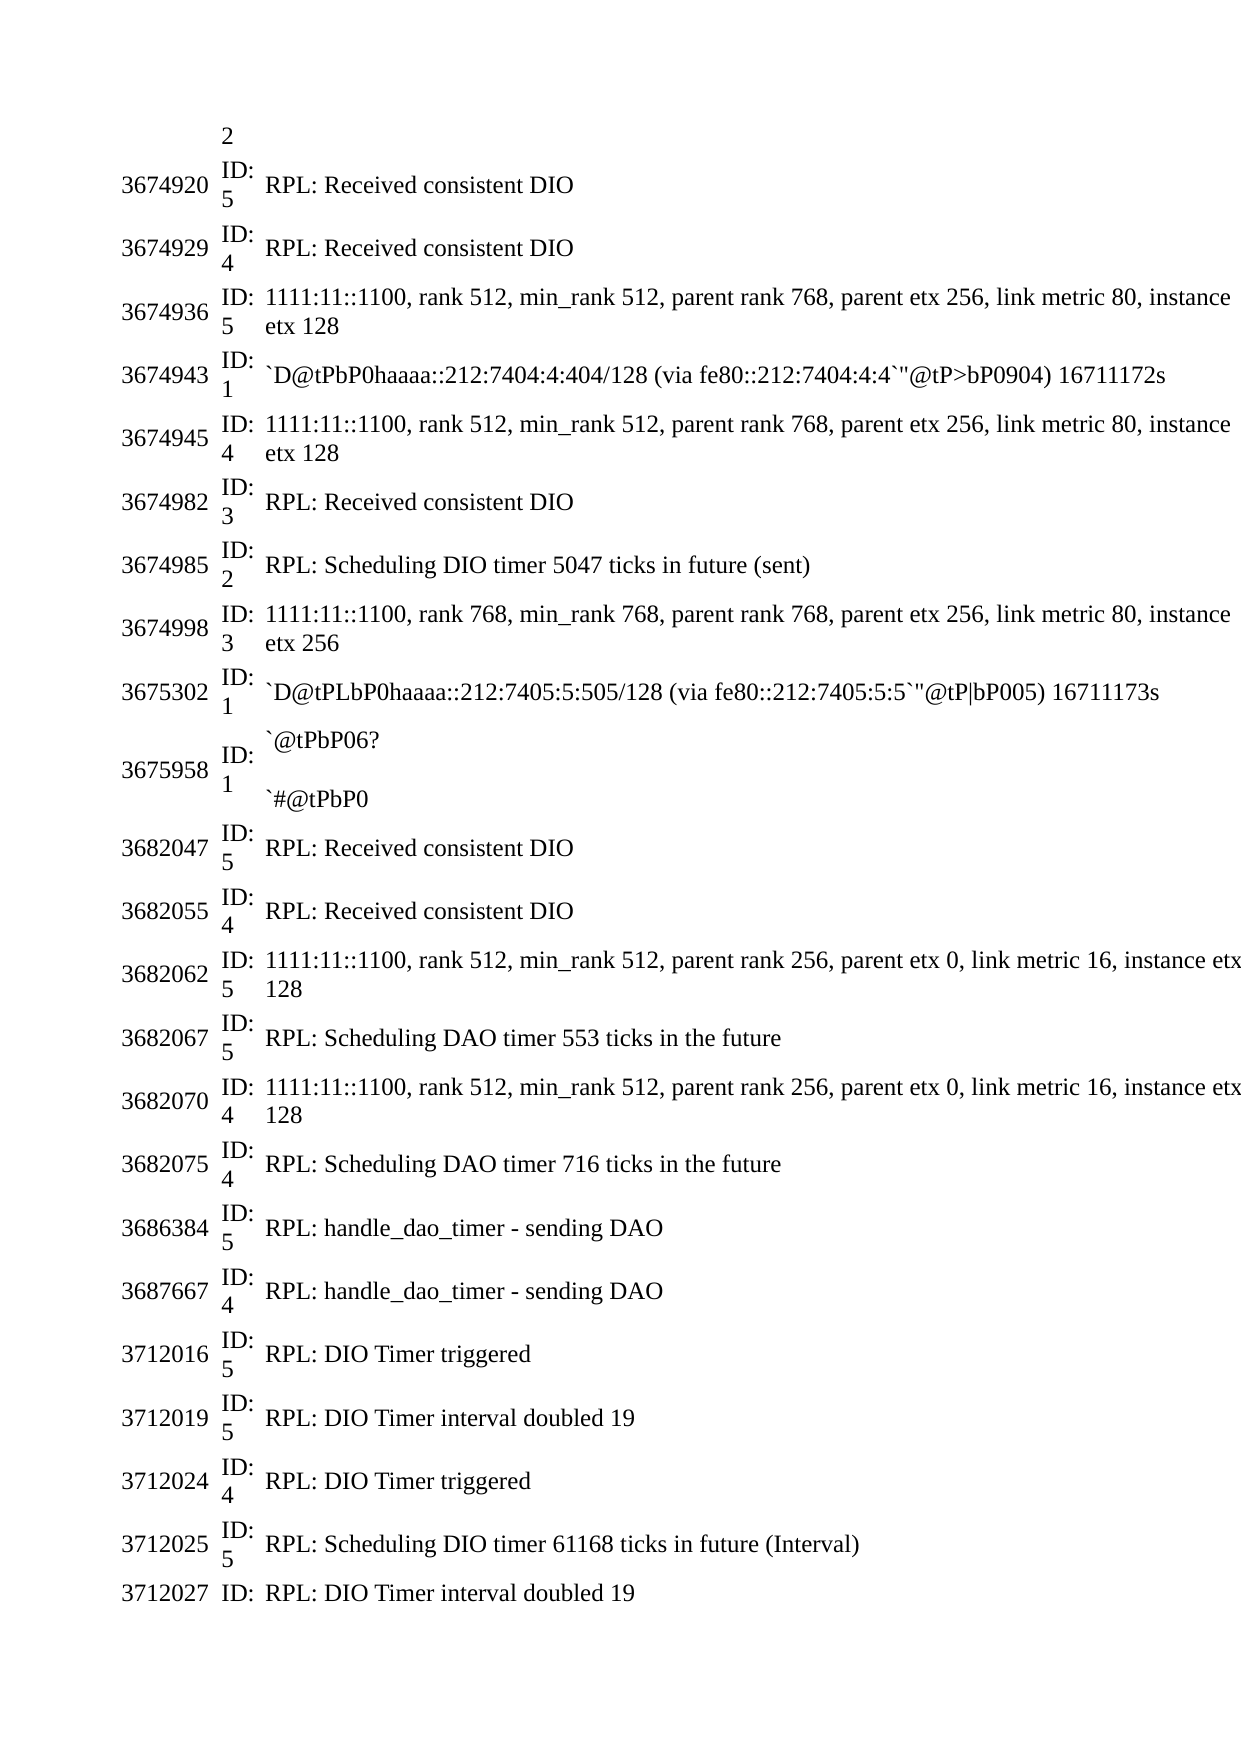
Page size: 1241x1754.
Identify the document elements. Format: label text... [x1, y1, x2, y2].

table_cell 1111:11::1100, rank 512, min_rank 512, parent rank 256, parent etx 0, link metric 16, instance etx 128 [262, 1069, 1240, 1132]
table_cell RPL: handle_dao_timer - sending DAO [262, 1196, 1240, 1259]
table_cell ID:1 [218, 343, 262, 406]
table_cell RPL: Received consistent DIO [262, 469, 1240, 533]
table_cell 3682055 [118, 879, 218, 942]
table_cell ID:3 [218, 596, 262, 659]
table_cell ID:5 [218, 279, 262, 343]
table_cell ID:2 [218, 533, 262, 596]
table_cell ID:4 [218, 1132, 262, 1196]
table_cell ID:5 [218, 1512, 262, 1576]
table_cell `D@tPLbP0haaaa::212:7405:5:505/128 (via fe80::212:7405:5:5`"@tP|bP005) 16711173s [262, 659, 1240, 723]
table_cell 2 [218, 118, 262, 153]
table_cell 3712025 [118, 1512, 218, 1576]
table_cell 3674998 [118, 596, 218, 659]
table_cell ID:5 [218, 153, 262, 216]
table_cell 1111:11::1100, rank 512, min_rank 512, parent rank 768, parent etx 256, link metric 80, instance etx 128 [262, 406, 1240, 469]
table_cell RPL: Received consistent DIO [262, 216, 1240, 279]
table_cell 3682047 [118, 816, 218, 879]
table_cell 3686384 [118, 1196, 218, 1259]
table_cell ID:1 [218, 723, 262, 816]
table_cell ID:4 [218, 406, 262, 469]
table_cell 3675958 [118, 723, 218, 816]
table_cell ID:5 [218, 1386, 262, 1449]
table_cell ID:5 [218, 942, 262, 1006]
table_cell 3712027 [118, 1576, 218, 1610]
table_cell ID:5 [218, 1006, 262, 1069]
table_cell RPL: Scheduling DAO timer 716 ticks in the future [262, 1132, 1240, 1196]
table_cell 3674945 [118, 406, 218, 469]
table_cell RPL: Scheduling DIO timer 61168 ticks in future (Interval) [262, 1512, 1240, 1576]
table_cell `@tPbP06? `#@tPbP0 [262, 723, 1240, 816]
table_cell RPL: DIO Timer triggered [262, 1322, 1240, 1386]
table_cell 1111:11::1100, rank 512, min_rank 512, parent rank 256, parent etx 0, link metric 16, instance etx 128 [262, 942, 1240, 1006]
table_cell ID:1 [218, 659, 262, 723]
table_cell ID:5 [218, 1322, 262, 1386]
table_cell RPL: Received consistent DIO [262, 879, 1240, 942]
table_cell RPL: DIO Timer interval doubled 19 [262, 1386, 1240, 1449]
table_cell ID:5 [218, 816, 262, 879]
table_cell 3674982 [118, 469, 218, 533]
table_cell 3674929 [118, 216, 218, 279]
table_cell ID: [218, 1576, 262, 1610]
table_cell RPL: Received consistent DIO [262, 153, 1240, 216]
table_cell 3712016 [118, 1322, 218, 1386]
table_cell 3682062 [118, 942, 218, 1006]
table_cell [262, 118, 1240, 153]
table_cell 3682067 [118, 1006, 218, 1069]
table_cell RPL: DIO Timer triggered [262, 1449, 1240, 1512]
table_cell 3712019 [118, 1386, 218, 1449]
table_cell RPL: DIO Timer interval doubled 19 [262, 1576, 1240, 1610]
table_cell 3682075 [118, 1132, 218, 1196]
table_cell ID:4 [218, 879, 262, 942]
table_cell 1111:11::1100, rank 512, min_rank 512, parent rank 768, parent etx 256, link metric 80, instance etx 128 [262, 279, 1240, 343]
table_cell RPL: Scheduling DAO timer 553 ticks in the future [262, 1006, 1240, 1069]
table_cell ID:4 [218, 1069, 262, 1132]
table_cell ID:4 [218, 216, 262, 279]
table_cell RPL: handle_dao_timer - sending DAO [262, 1259, 1240, 1322]
table_cell 3674943 [118, 343, 218, 406]
table_cell [118, 118, 218, 153]
table_cell RPL: Scheduling DIO timer 5047 ticks in future (sent) [262, 533, 1240, 596]
table_cell ID:4 [218, 1259, 262, 1322]
table_cell ID:3 [218, 469, 262, 533]
table_cell ID:4 [218, 1449, 262, 1512]
table_cell 3674985 [118, 533, 218, 596]
table_cell RPL: Received consistent DIO [262, 816, 1240, 879]
table_cell 3682070 [118, 1069, 218, 1132]
table_cell ID:5 [218, 1196, 262, 1259]
table_cell 3674920 [118, 153, 218, 216]
table_cell 3687667 [118, 1259, 218, 1322]
table_cell 1111:11::1100, rank 768, min_rank 768, parent rank 768, parent etx 256, link metric 80, instance etx 256 [262, 596, 1240, 659]
table_cell `D@tPbP0haaaa::212:7404:4:404/128 (via fe80::212:7404:4:4`"@tP>bP0904) 16711172s [262, 343, 1240, 406]
table_cell 3712024 [118, 1449, 218, 1512]
table_cell 3674936 [118, 279, 218, 343]
table_cell 3675302 [118, 659, 218, 723]
